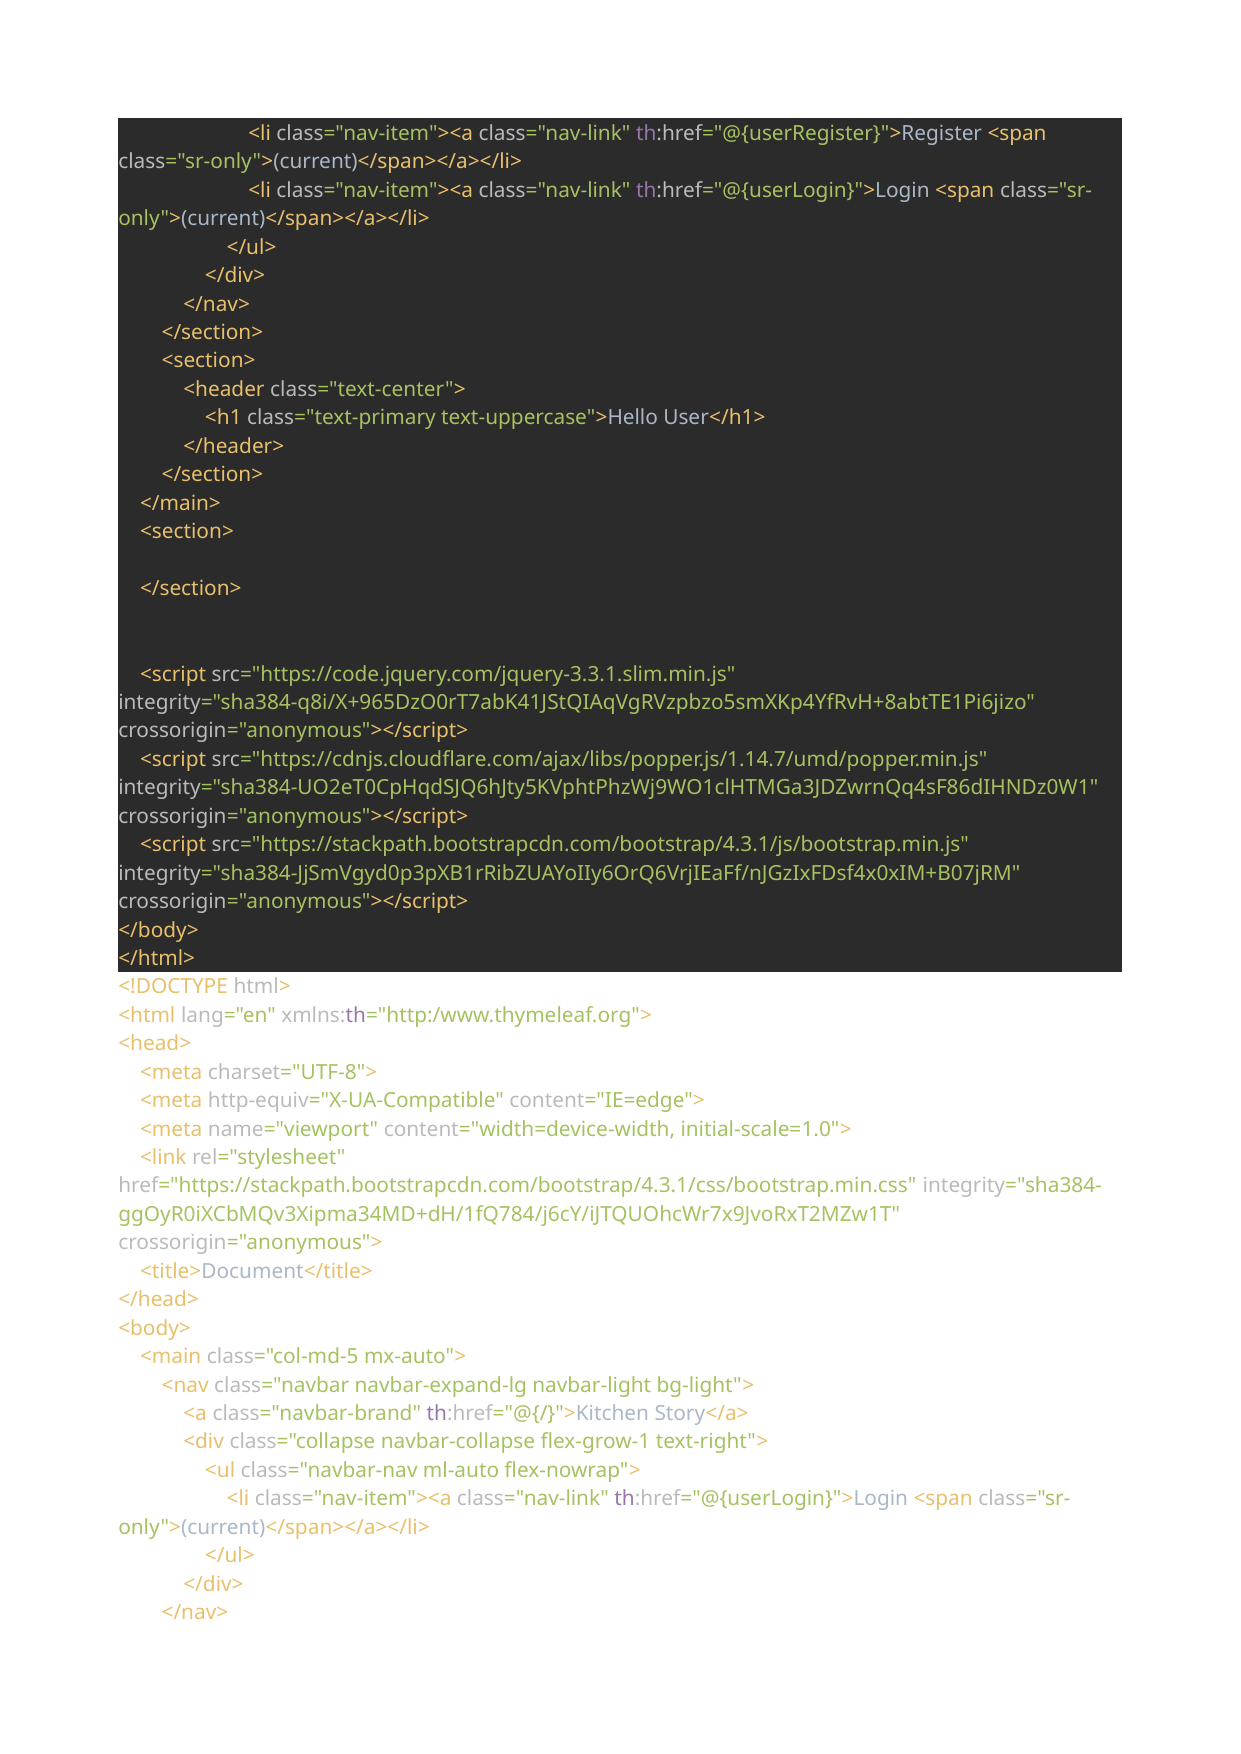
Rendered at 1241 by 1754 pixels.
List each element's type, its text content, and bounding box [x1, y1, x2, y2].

text <li class="nav-item"><a class="nav-link" th:href="@{userRegister}">Register <span class="sr-only">(current)</span></a></li> <li class="nav-item"><a class="nav-link" th:href="@{userLogin}">Login <span class="sr-only">(current)</span></a></li> </ul> </div> </nav> </section> <section> <header class="text-center"> <h1 class="text-primary text-uppercase">Hello User</h1> </header> </section> </main> <section> </section> <script src="https://code.jquery.com/jquery-3.3.1.slim.min.js" integrity="sha384-q8i/X+965DzO0rT7abK41JStQIAqVgRVzpbzo5smXKp4YfRvH+8abtTE1Pi6jizo" crossorigin="anonymous"></script> <script src="https://cdnjs.cloudflare.com/ajax/libs/popper.js/1.14.7/umd/popper.min.js" integrity="sha384-UO2eT0CpHqdSJQ6hJty5KVphtPhzWj9WO1clHTMGa3JDZwrnQq4sF86dIHNDz0W1" crossorigin="anonymous"></script> <script src="https://stackpath.bootstrapcdn.com/bootstrap/4.3.1/js/bootstrap.min.js" integrity="sha384-JjSmVgyd0p3pXB1rRibZUAYoIIy6OrQ6VrjIEaFf/nJGzIxFDsf4x0xIM+B07jRM" crossorigin="anonymous"></script> </body> </html> [118, 118, 1122, 972]
text <!DOCTYPE html> <html lang="en" xmlns:th="http:/www.thymeleaf.org"> <head> <meta charset="UTF-8"> <meta http-equiv="X-UA-Compatible" content="IE=edge"> <meta name="viewport" content="width=device-width, initial-scale=1.0"> <link rel="stylesheet" href="https://stackpath.bootstrapcdn.com/bootstrap/4.3.1/css/bootstrap.min.css" integrity="sha384-ggOyR0iXCbMQv3Xipma34MD+dH/1fQ784/j6cY/iJTQUOhcWr7x9JvoRxT2MZw1T" crossorigin="anonymous"> <title>Document</title> </head> <body> <main class="col-md-5 mx-auto"> <nav class="navbar navbar-expand-lg navbar-light bg-light"> <a class="navbar-brand" th:href="@{/}">Kitchen Story</a> <div class="collapse navbar-collapse flex-grow-1 text-right"> <ul class="navbar-nav ml-auto flex-nowrap"> <li class="nav-item"><a class="nav-link" th:href="@{userLogin}">Login <span class="sr-only">(current)</span></a></li> </ul> </div> </nav> [118, 972, 1122, 1626]
